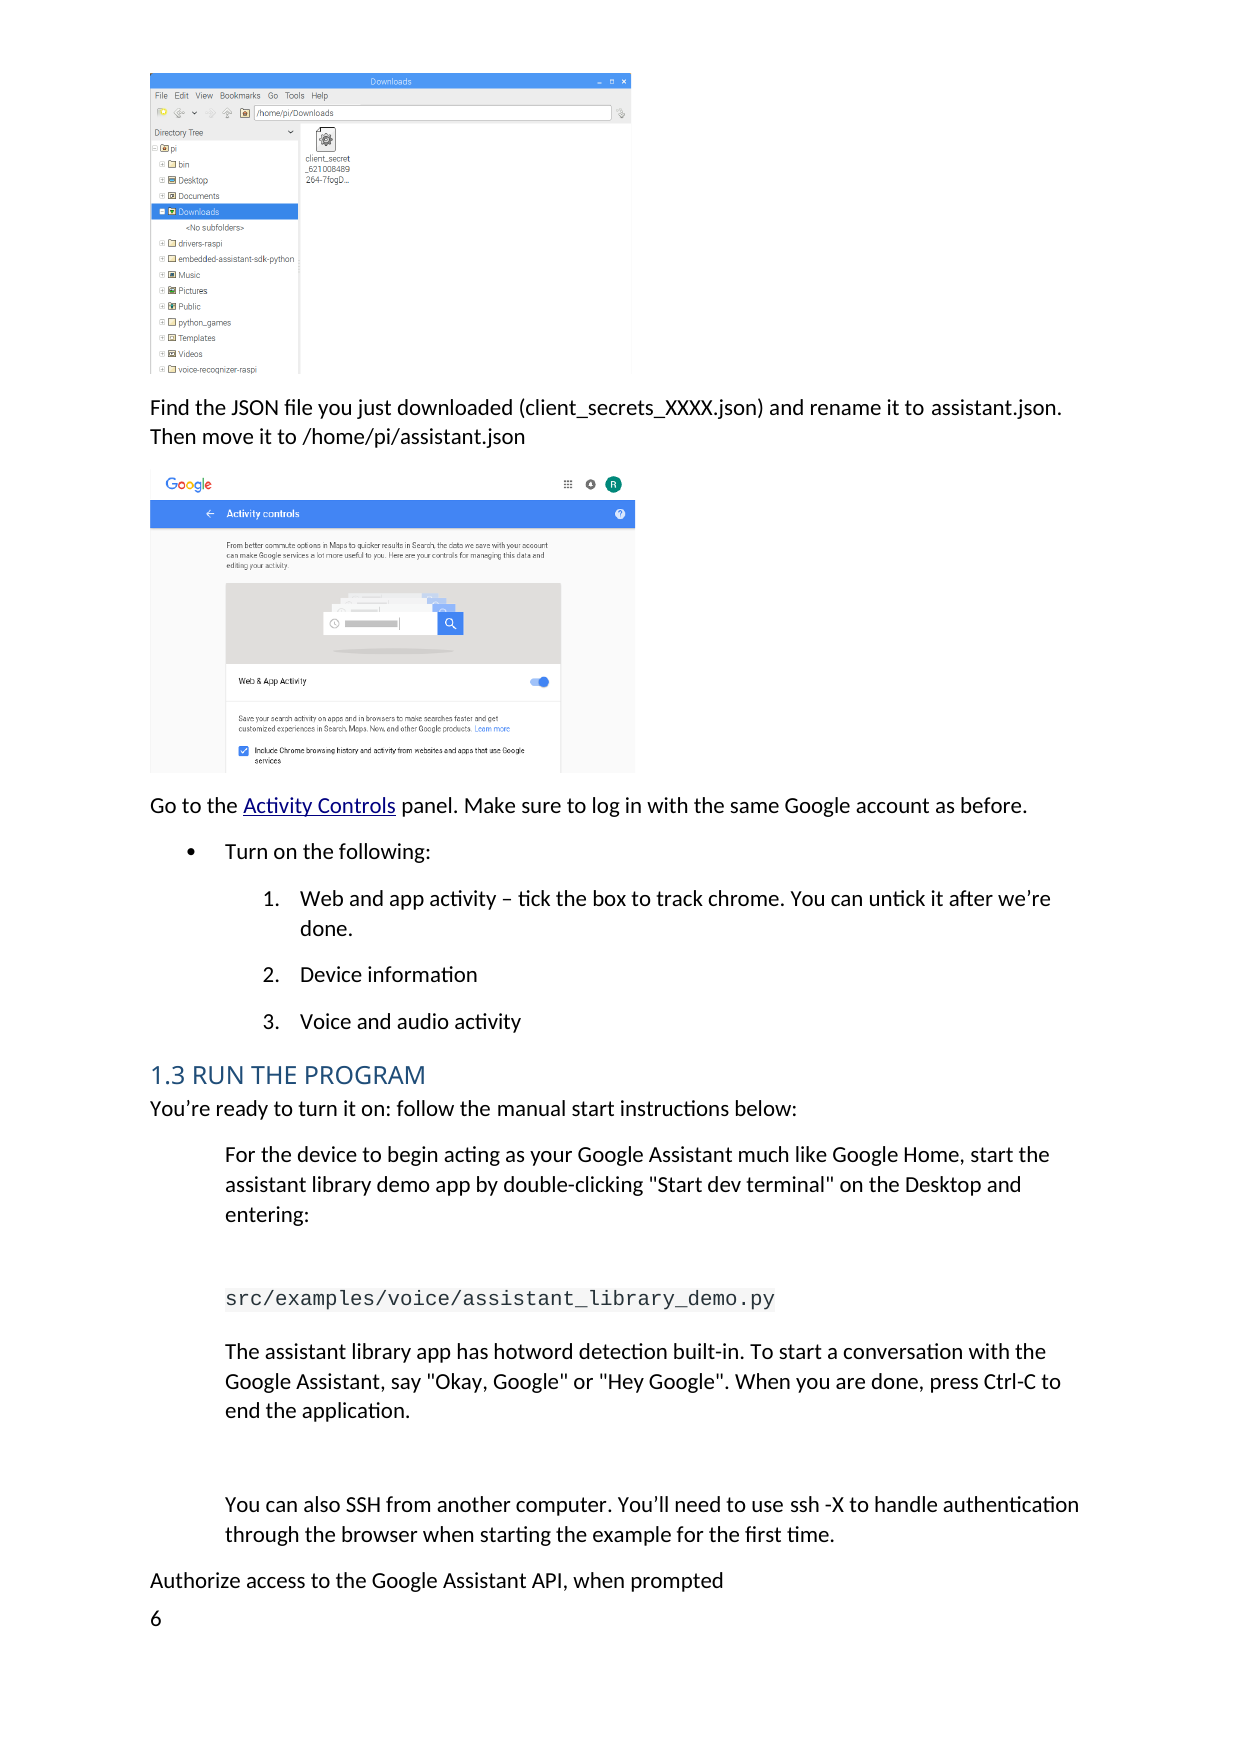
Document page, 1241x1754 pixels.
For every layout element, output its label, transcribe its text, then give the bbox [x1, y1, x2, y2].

text Find the JSON file you just downloaded (client_secrets_XXXX.json) and rename it to assistant.json. Then move it to /home/pi/assistant.json [150, 393, 1090, 451]
list Device information [262, 960, 1090, 988]
text The assistant library app has hotword detection built-in. To start a conversation with the Google Assistant, say "Okay, Google" or "Hey Google". When you are done, press Ctrl-C to end the application. [225, 1337, 1090, 1425]
subtitle 1.3 RUN THE PROGRAM [150, 1058, 1090, 1092]
list Voice and audio activity [262, 1007, 1090, 1035]
list Web and app activity – tick the box to track chrome. You can untick it after we’re done. [262, 884, 1090, 942]
list Turn on the following: [187, 837, 1090, 865]
text Authorize access to the Google Assistant API, when prompted [150, 1566, 1090, 1594]
text For the device to begin acting as your Google Assistant much like Google Home, start the assistant library demo app by double-clicking "Start dev terminal" on the Desktop and entering: [225, 1141, 1090, 1228]
text You’re ready to turn it on: follow the manual start instructions below: [150, 1094, 1090, 1122]
text You can also SSH from another computer. You’ll need to use ssh -X to handle authentication through the browser when starting the example for the first time. [225, 1490, 1090, 1548]
text src/examples/voice/assistant_library_demo.py [225, 1272, 1090, 1312]
text Go to the Activity Controls panel. Make sure to log in with the same Google account as before. [150, 791, 1090, 819]
